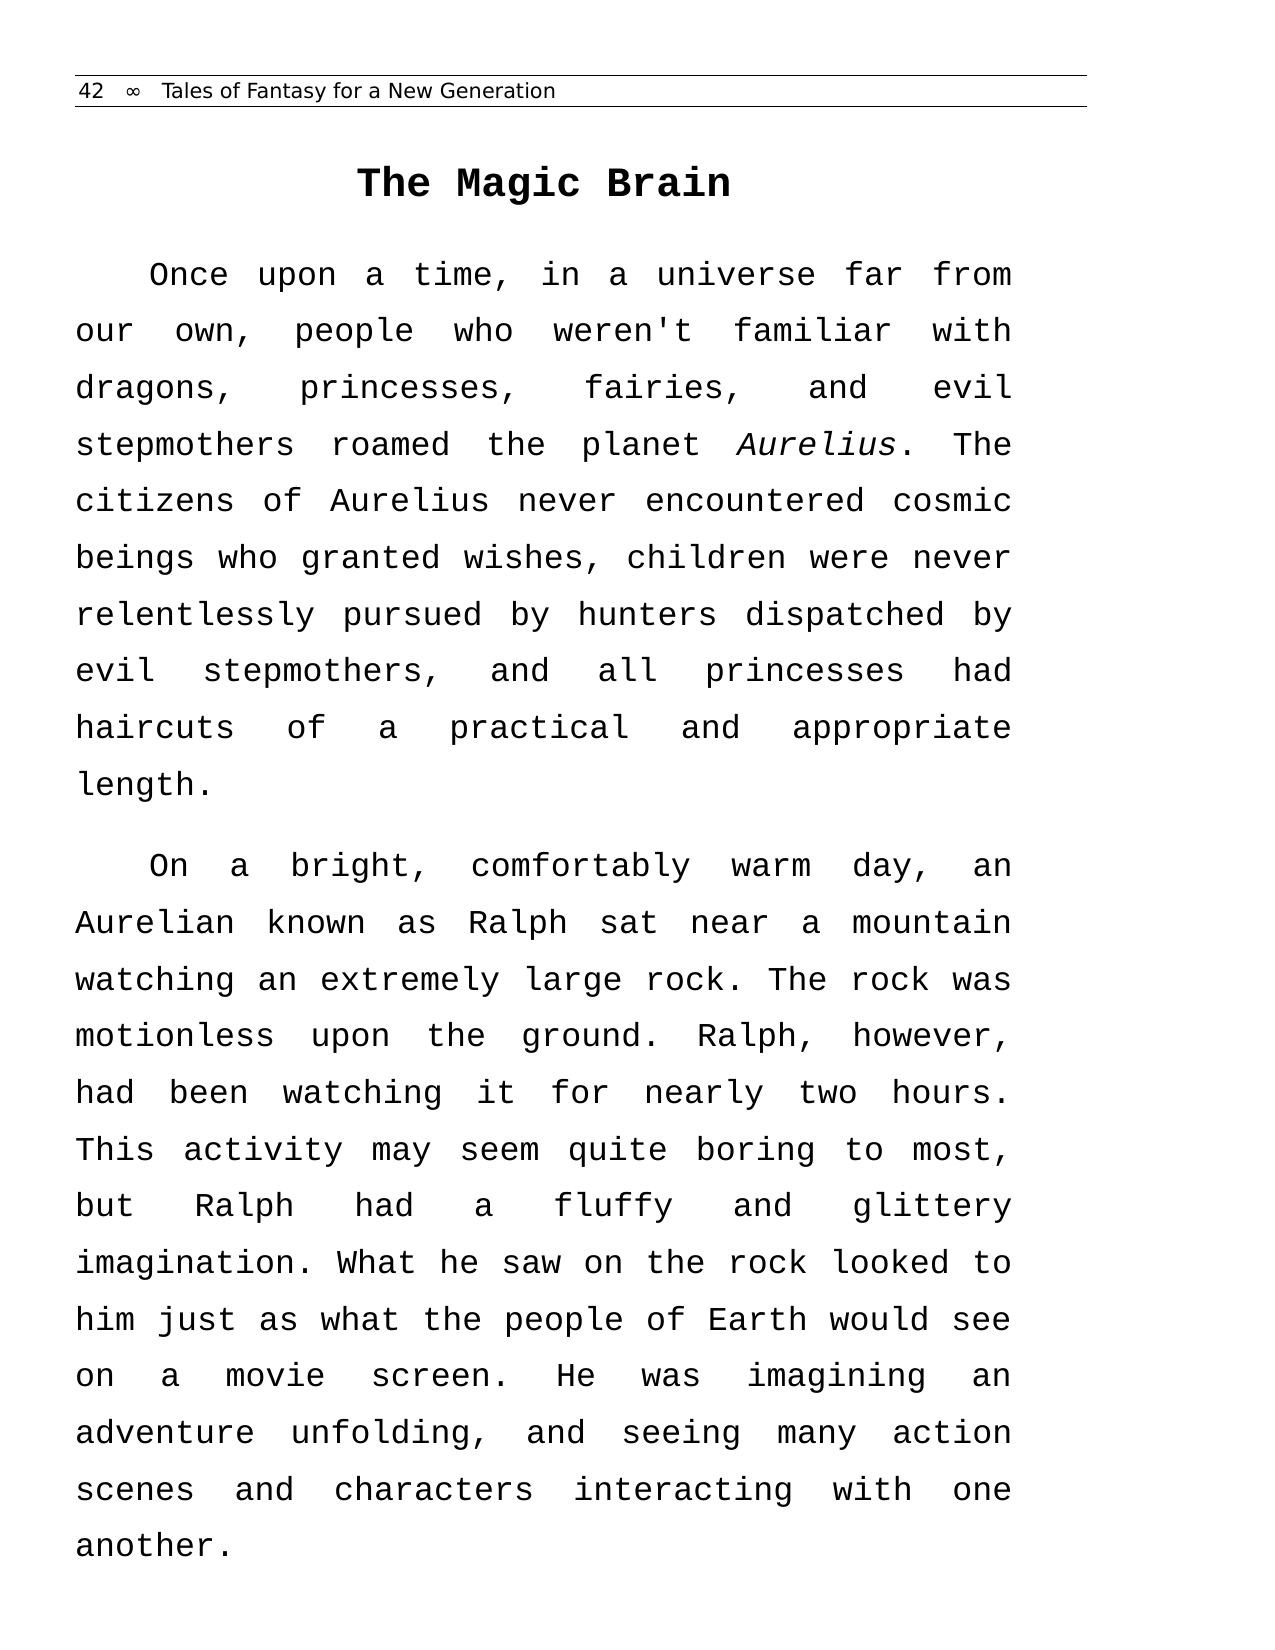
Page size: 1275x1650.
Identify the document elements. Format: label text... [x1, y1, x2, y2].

text The Magic Brain [75, 162, 1012, 209]
text Once upon a time, in a universe far from our own, people who weren't familiar with dragons, princesses, fairies, and evil stepmothers roamed the planet Aurelius. The citizens of Aurelius never encountered cosmic beings who granted wishes, children were never relentlessly pursued by hunters dispatched by evil stepmothers, and all princesses had haircuts of a practical and appropriate length. [75, 257, 1012, 805]
text On a bright, comfortably warm day, an Aurelian known as Ralph sat near a mountain watching an extremely large rock. The rock was motionless upon the ground. Ralph, however, had been watching it for nearly two hours. This activity may seem quite boring to most, but Ralph had a fluffy and glittery imagination. What he saw on the rock looked to him just as what the people of Earth would see on a movie screen. He was imagining an adventure unfolding, and seeing many action scenes and characters interacting with one another. [75, 849, 1012, 1567]
